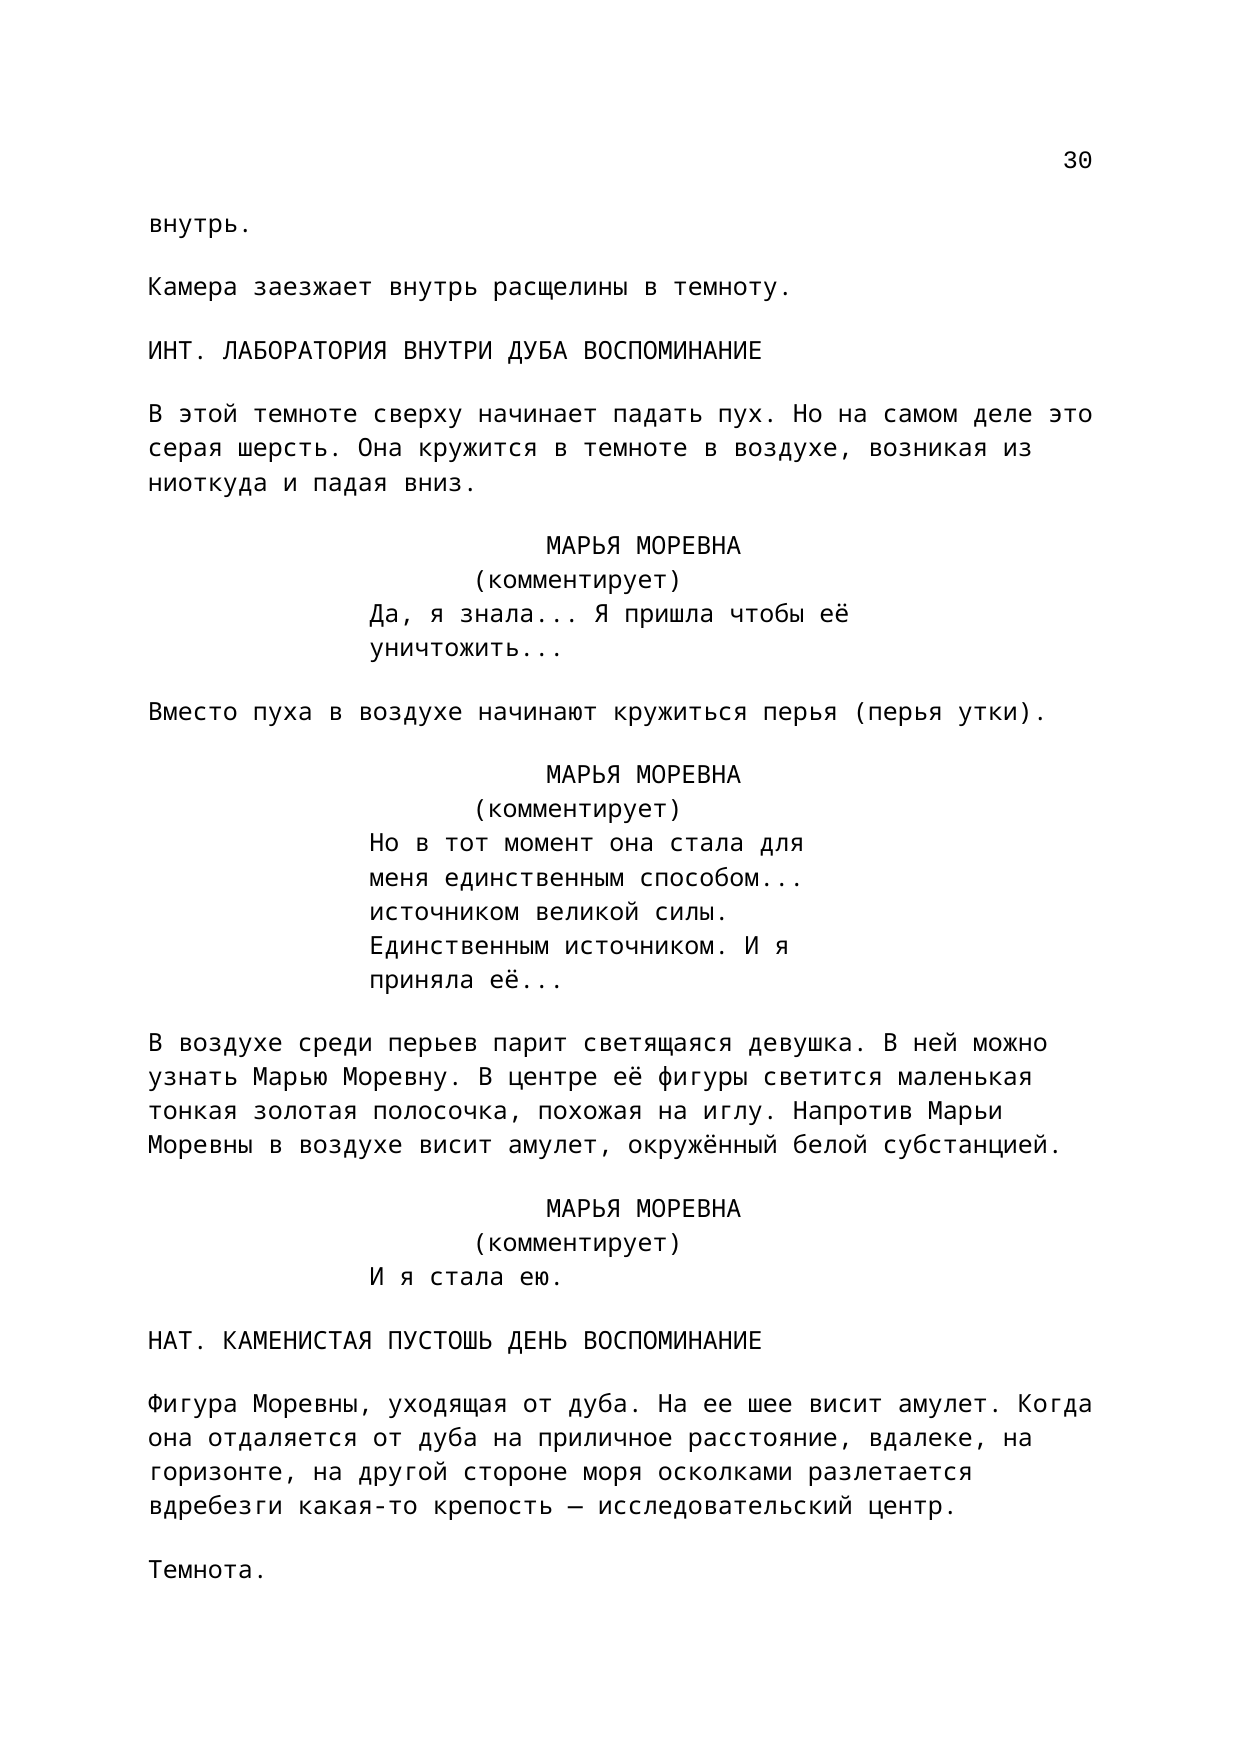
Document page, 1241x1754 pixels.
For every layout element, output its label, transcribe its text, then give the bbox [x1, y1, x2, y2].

text МАРЬЯ МОРЕВНА [546, 1191, 1093, 1225]
text МАРЬЯ МОРЕВНА [546, 528, 1093, 562]
text ИНТ. ЛАБОРАТОРИЯ ВНУТРИ ДУБА ВОСПОМИНАНИЕ [148, 332, 1093, 367]
text Камера заезжает внутрь расщелины в темноту. [148, 269, 1093, 303]
text В этой темноте сверху начинает падать пух. Но на самом деле это серая шерсть. Она кружится в темноте в воздухе, возникая из ниоткуда и падая вниз. [148, 396, 1093, 498]
text Фигура Моревны, уходящая от дуба. На ее шее висит амулет. Когда она отдаляется от дуба на приличное расстояние, вдалеке, на горизонте, на другой стороне моря осколками разлетается вдребезги какая-то крепость — исследовательский центр. [148, 1386, 1093, 1522]
text НАТ. КАМЕНИСТАЯ ПУСТОШЬ ДЕНЬ ВОСПОМИНАНИЕ [148, 1322, 1093, 1356]
text Вместо пуха в воздухе начинают кружиться перья (перья утки). [148, 693, 1093, 727]
text Да, я знала... Я пришла чтобы её уничтожить... [369, 596, 871, 664]
text (комментирует) [472, 562, 871, 596]
text (комментирует) [472, 791, 871, 825]
text (комментирует) [472, 1225, 871, 1259]
text МАРЬЯ МОРЕВНА [546, 757, 1093, 791]
text Но в тот момент она стала для меня единственным способом... источником великой силы. Единственным источником. И я приняла её... [369, 825, 871, 995]
text В воздухе среди перьев парит светящаяся девушка. В ней можно узнать Марью Моревну. В центре её фигуры светится маленькая тонкая золотая полосочка, похожая на иглу. Напротив Марьи Моревны в воздухе висит амулет, окружённый белой субстанцией. [148, 1025, 1093, 1161]
text Темнота. [148, 1552, 1093, 1586]
text И я стала ею. [369, 1259, 871, 1293]
text внутрь. [148, 205, 1093, 239]
